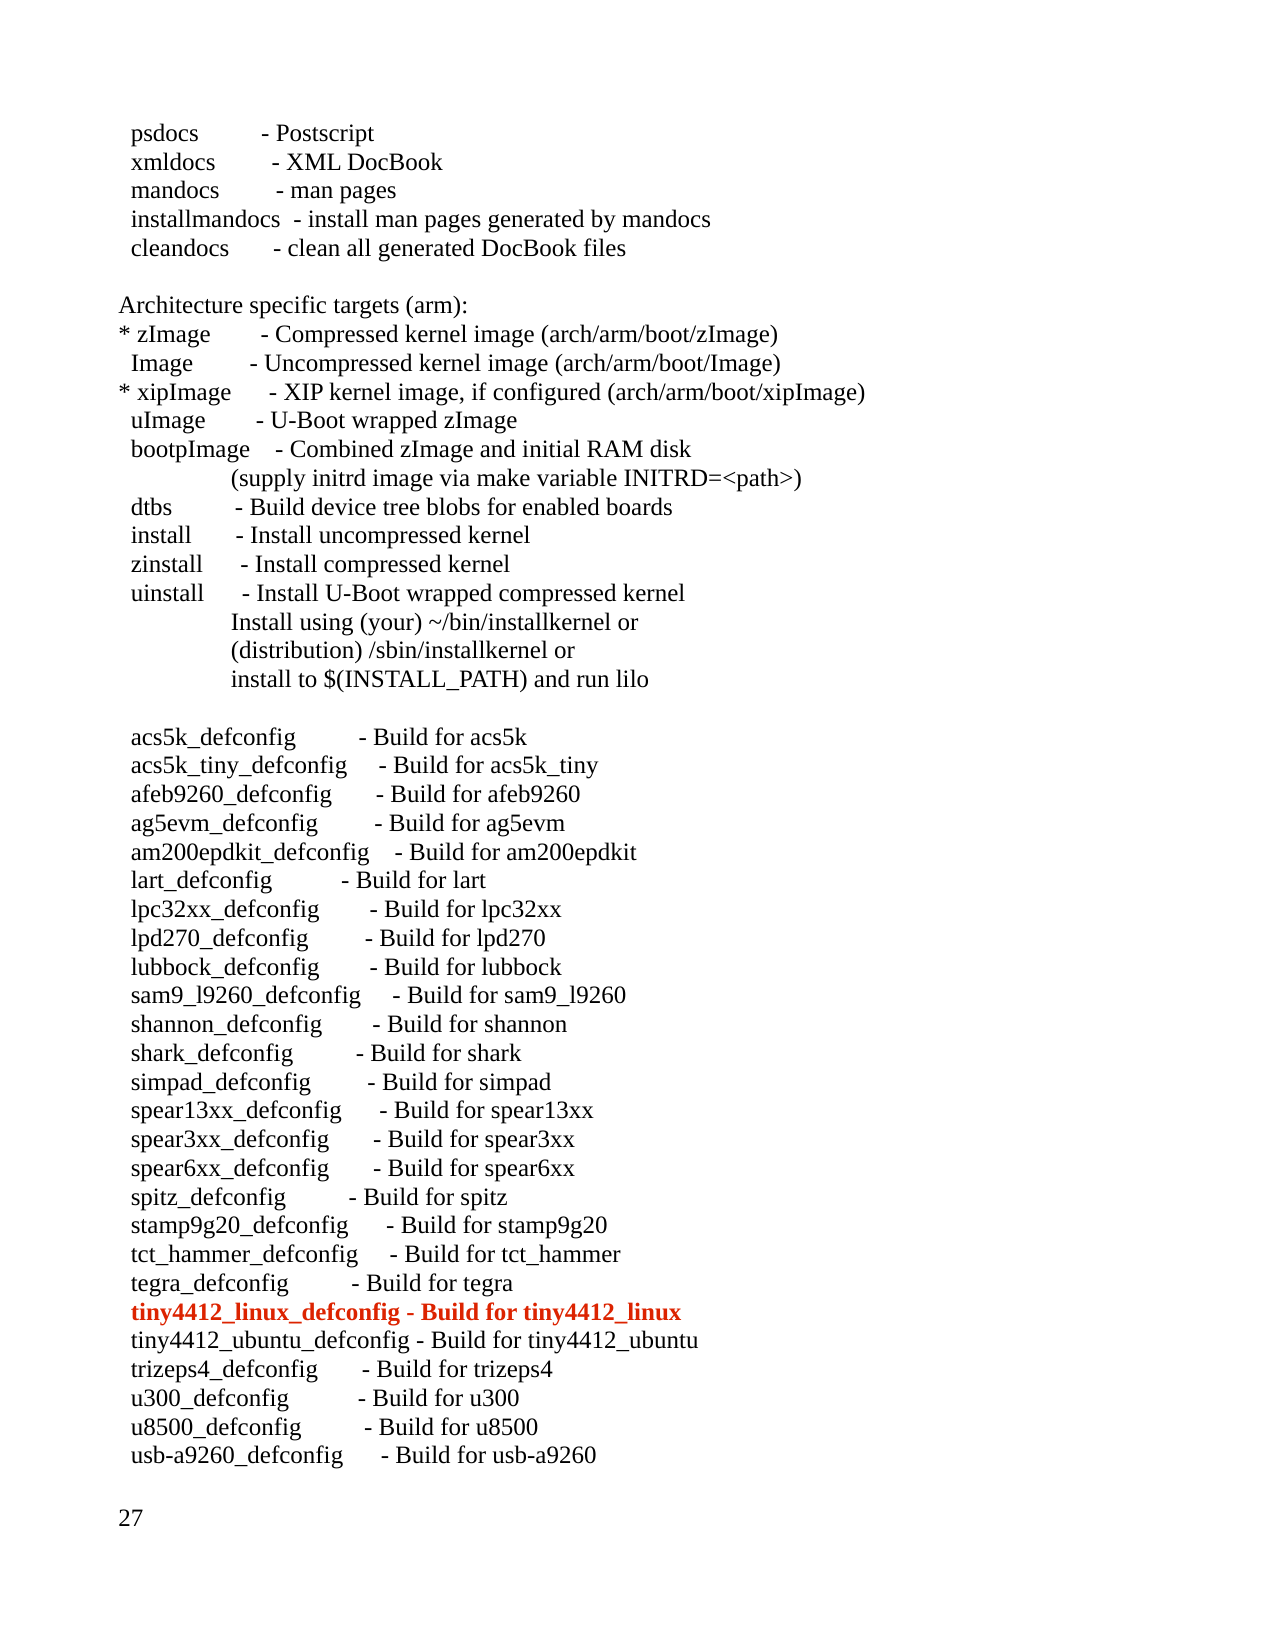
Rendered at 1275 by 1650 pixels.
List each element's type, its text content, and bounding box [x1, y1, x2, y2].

text Architecture specific targets (arm): [118, 291, 1157, 319]
text shannon_defconfig - Build for shannon [118, 1009, 1157, 1038]
text install - Install uncompressed kernel [118, 521, 1157, 549]
text * zImage - Compressed kernel image (arch/arm/boot/zImage) [118, 319, 1157, 348]
text stamp9g20_defconfig - Build for stamp9g20 [118, 1211, 1157, 1239]
text lpc32xx_defconfig - Build for lpc32xx [118, 894, 1157, 923]
text xmldocs - XML DocBook [118, 147, 1157, 176]
text * xipImage - XIP kernel image, if configured (arch/arm/boot/xipImage) [118, 377, 1157, 406]
text mandocs - man pages [118, 176, 1157, 204]
text u8500_defconfig - Build for u8500 [118, 1412, 1157, 1441]
text lart_defconfig - Build for lart [118, 866, 1157, 894]
text tegra_defconfig - Build for tegra [118, 1268, 1157, 1297]
text Image - Uncompressed kernel image (arch/arm/boot/Image) [118, 348, 1157, 377]
text lubbock_defconfig - Build for lubbock [118, 952, 1157, 981]
text acs5k_tiny_defconfig - Build for acs5k_tiny [118, 751, 1157, 779]
text install to $(INSTALL_PATH) and run lilo [118, 664, 1157, 693]
text usb-a9260_defconfig - Build for usb-a9260 [118, 1441, 1157, 1469]
text psdocs - Postscript [118, 118, 1157, 147]
text bootpImage - Combined zImage and initial RAM disk [118, 434, 1157, 463]
text spear3xx_defconfig - Build for spear3xx [118, 1124, 1157, 1153]
text am200epdkit_defconfig - Build for am200epdkit [118, 837, 1157, 866]
text tct_hammer_defconfig - Build for tct_hammer [118, 1239, 1157, 1268]
text simpad_defconfig - Build for simpad [118, 1067, 1157, 1096]
text spitz_defconfig - Build for spitz [118, 1182, 1157, 1211]
text tiny4412_ubuntu_defconfig - Build for tiny4412_ubuntu [118, 1326, 1157, 1354]
text uinstall - Install U-Boot wrapped compressed kernel [118, 578, 1157, 607]
text zinstall - Install compressed kernel [118, 549, 1157, 578]
text acs5k_defconfig - Build for acs5k [118, 722, 1157, 751]
text (supply initrd image via make variable INITRD=<path>) [118, 463, 1157, 492]
text shark_defconfig - Build for shark [118, 1038, 1157, 1067]
text dtbs - Build device tree blobs for enabled boards [118, 492, 1157, 521]
text installmandocs - install man pages generated by mandocs [118, 204, 1157, 233]
text tiny4412_linux_defconfig - Build for tiny4412_linux [118, 1297, 1157, 1326]
text ag5evm_defconfig - Build for ag5evm [118, 808, 1157, 837]
text uImage - U-Boot wrapped zImage [118, 406, 1157, 434]
text spear13xx_defconfig - Build for spear13xx [118, 1096, 1157, 1124]
text Install using (your) ~/bin/installkernel or [118, 607, 1157, 636]
text cleandocs - clean all generated DocBook files [118, 233, 1157, 262]
text afeb9260_defconfig - Build for afeb9260 [118, 779, 1157, 808]
text u300_defconfig - Build for u300 [118, 1383, 1157, 1412]
text trizeps4_defconfig - Build for trizeps4 [118, 1354, 1157, 1383]
text (distribution) /sbin/installkernel or [118, 636, 1157, 664]
text lpd270_defconfig - Build for lpd270 [118, 923, 1157, 952]
text spear6xx_defconfig - Build for spear6xx [118, 1153, 1157, 1182]
text sam9_l9260_defconfig - Build for sam9_l9260 [118, 981, 1157, 1009]
